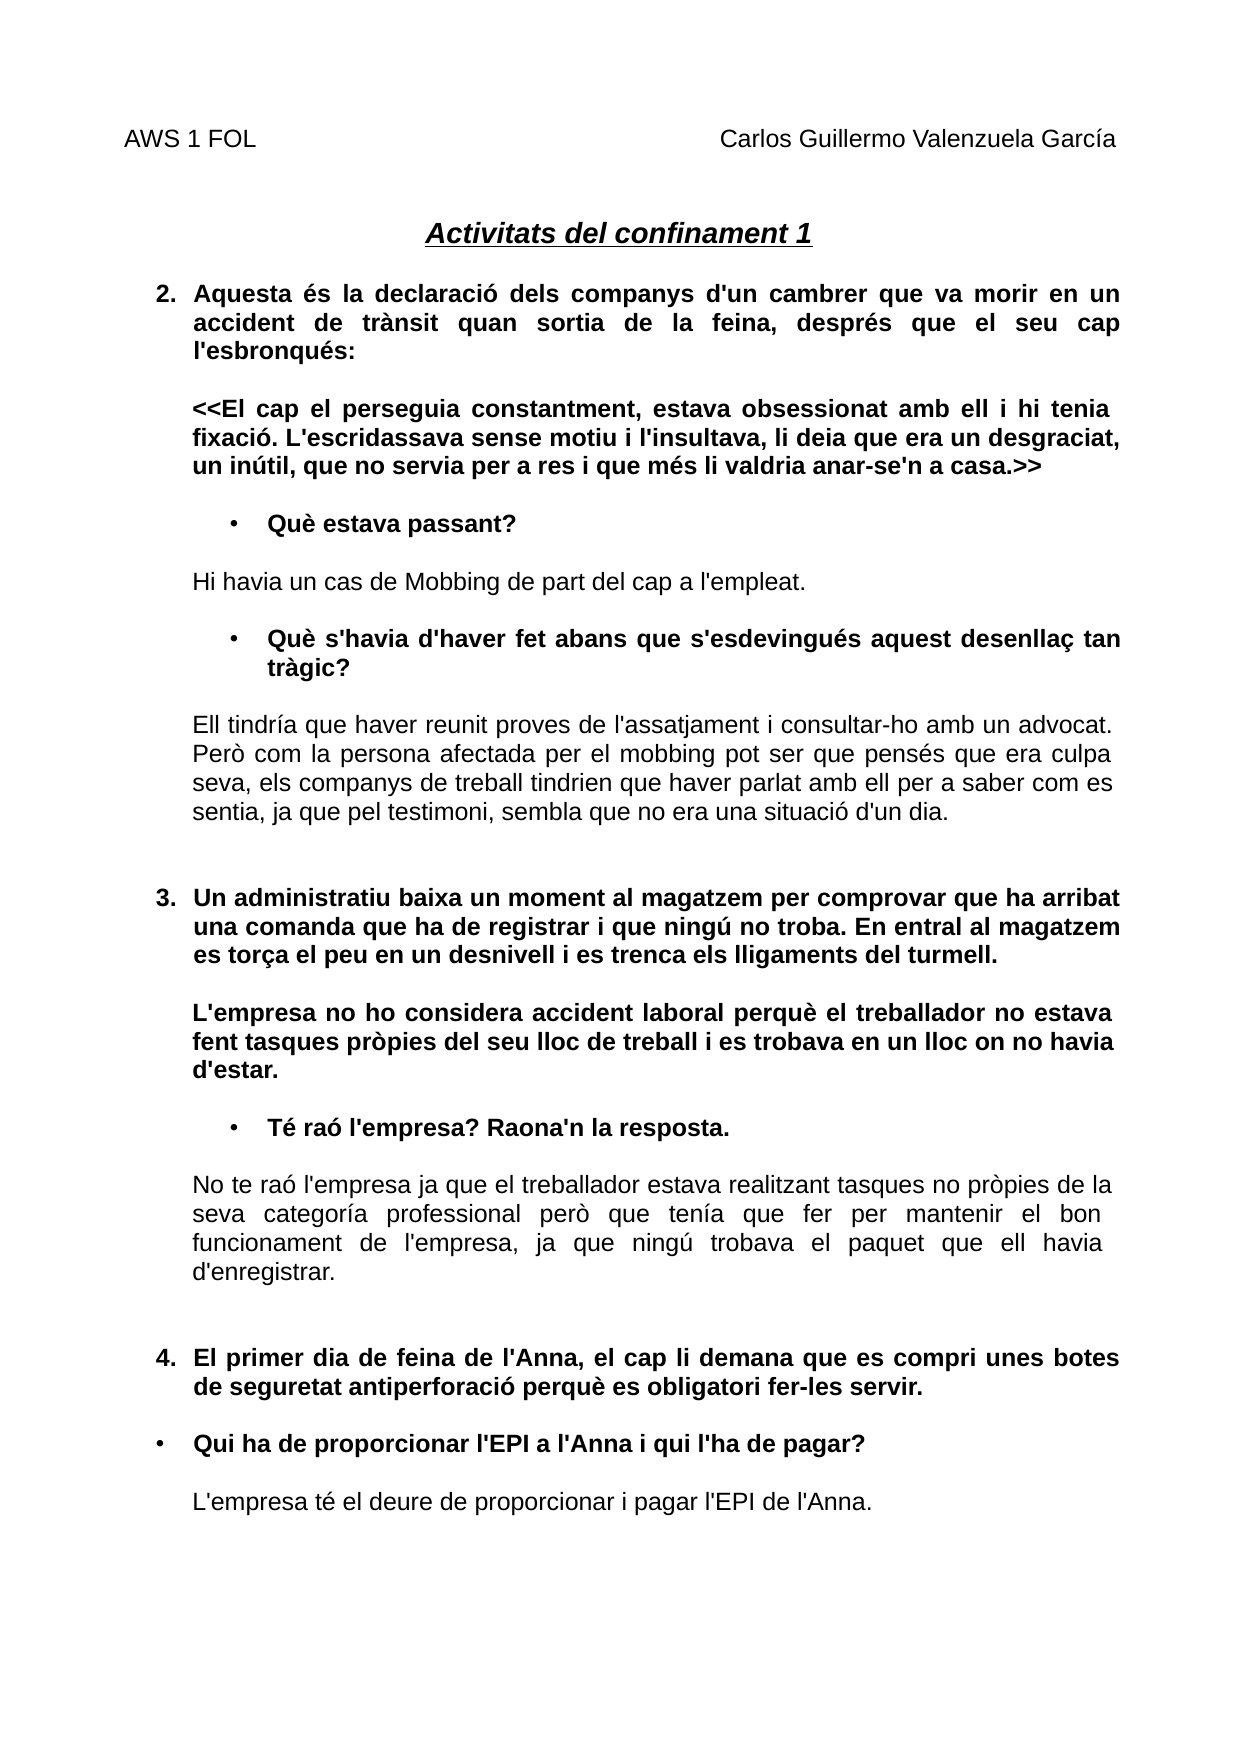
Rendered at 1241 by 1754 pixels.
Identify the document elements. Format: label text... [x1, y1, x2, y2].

list Qui ha de proporcionar l'EPI a l'Anna i qui l'ha de pagar? [156, 1429, 1122, 1458]
list Què estava passant? [229, 509, 1122, 538]
list Aquesta és la declaració dels companys d'un cambrer que va morir en un accident de trànsit quan sortia de la feina, després que el seu cap l'esbronqués: [156, 279, 1122, 365]
list El primer dia de feina de l'Anna, el cap li demana que es compri unes botes de seguretat antiperforació perquè es obligatori fer-les servir. [156, 1343, 1122, 1400]
text Hi havia un cas de Mobbing de part del cap a l'empleat. [118, 566, 1122, 595]
text L'empresa té el deure de proporcionar i pagar l'EPI de l'Anna. [118, 1487, 1122, 1516]
text Ell tindría que haver reunit proves de l'assatjament i consultar-ho amb un advocat. Però com la persona afectada per el mobbing pot ser que pensés que era culpa seva, els companys de treball tindrien que haver parlat amb ell per a saber com es sentia, ja que pel testimoni, sembla que no era una situació d'un dia. [118, 710, 1122, 825]
text <<El cap el perseguia constantment, estava obsessionat amb ell i hi tenia fixació. L'escridassava sense motiu i l'insultava, li deia que era un desgraciat, un inútil, que no servia per a res i que més li valdria anar-se'n a casa.>> [118, 394, 1122, 480]
list Què s'havia d'haver fet abans que s'esdevingués aquest desenllaç tan tràgic? [229, 624, 1122, 682]
text Activitats del confinament 1 [118, 217, 1122, 250]
list Té raó l'empresa? Raona'n la resposta. [229, 1113, 1122, 1142]
text No te raó l'empresa ja que el treballador estava realitzant tasques no pròpies de la seva categoría professional però que tenía que fer per mantenir el bon funcionament de l'empresa, ja que ningú trobava el paquet que ell havia d'enregistrar. [118, 1170, 1122, 1285]
list Un administratiu baixa un moment al magatzem per comprovar que ha arribat una comanda que ha de registrar i que ningú no troba. En entral al magatzem es torça el peu en un desnivell i es trenca els lligaments del turmell. [156, 883, 1122, 969]
text L'empresa no ho considera accident laboral perquè el treballador no estava fent tasques pròpies del seu lloc de treball i es trobava en un lloc on no havia d'estar. [118, 998, 1122, 1084]
